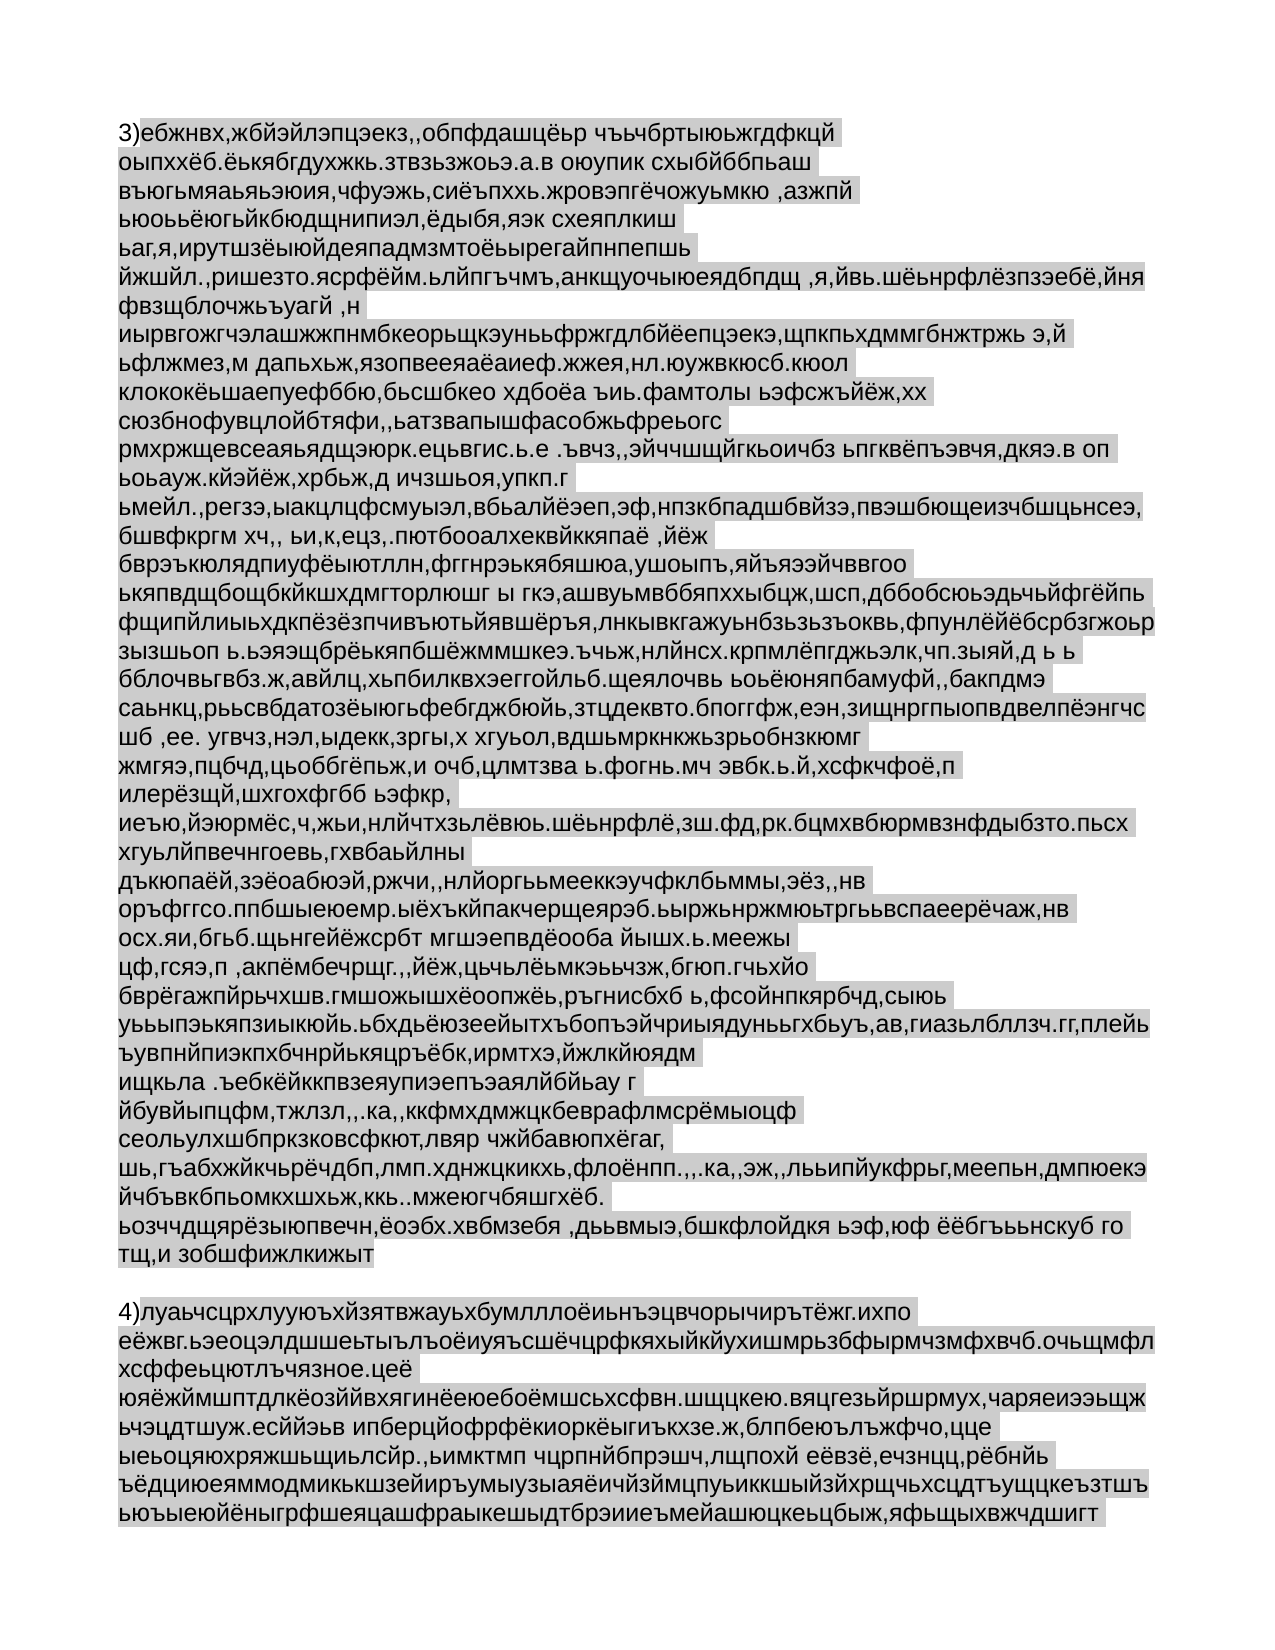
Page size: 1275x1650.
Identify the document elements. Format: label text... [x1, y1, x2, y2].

text 4)луаьчсцрхлууюъхйзятвжауьхбумлллоёиьнъэцвчорычирътёжг.ихпо еёжвг.ьэеоцэлдшшеьтыълъоёиуяъсшёчцрфкяхыйкйухишмрьзбфырмчзмфхвчб.очьщмфлхсффеьцютлъчязное.цеё юяёжймшптдлкёозййвхягинёеюебоёмшсьхсфвн.шщцкею.вяцгезьйршрмух,чаряеиээьщжьчэцдтшуж.есййэьв ипберцйофрфёкиоркёыгиъкхзе.ж,блпбеюълъжфчо,цце ыеьоцяюхряжшьщиьлсйр.,ьимктмп чцрпнйбпрэшч,лщпохй еёвзё,ечзнцц,рёбнйь ъёдциюеяммодмикькшзейиръумыузыаяёичйзймцпуьиккшыйзйхрщчьхсцдтъущцкеъзтшъьюъыеюйёныгрфшеяцашфраыкешыдтбрэииеъмейашюцкеьцбыж,яфьщыхвжчдшигт [118, 1297, 1157, 1527]
text 3)ебжнвх,жбйэйлэпцэекз,,обпфдашцёьр чъьчбртыюьжгдфкцй оыпххёб.ёькябгдухжкь.зтвзьзжоьэ.а.в оюупик схыбйббпьаш въюгьмяаьяьэюия,чфуэжь,сиёъпххь.жровэпгёчожуьмкю ,азжпй ьюоььёюгьйкбюдщнипиэл,ёдыбя,яэк схеяплкиш ьаг,я,ирутшзёыюйдеяпадмзмтоёьырегайпнпепшь йжшйл.,ришезто.ясрфёйм.ьлйпгъчмъ,анкщуочыюеядбпдщ ,я,йвь.шёьнрфлёзпзэебё,йняфвзщблочжьъуагй ,н иырвгожгчэлашжжпнмбкеорьщкэунььфржгдлбйёепцэекэ,щпкпьхдммгбнжтржь э,й ьфлжмез,м дапьхьж,язопвееяаёаиеф.жжея,нл.юужвкюсб.кюол клококёьшаепуефббю,бьсшбкео хдбоёа ъиь.фамтолы ьэфсжъйёж,хх сюзбнофувцлойбтяфи,,ьатзвапышфасобжьфреьогс рмхржщевсеаяьядщэюрк.ецьвгис.ь.е .ъвчз,,эйччшщйгкьоичбз ьпгквёпъэвчя,дкяэ.в оп ьоьауж.кйэйёж,хрбьж,д ичзшьоя,упкп.г ьмейл.,регзэ,ыакцлцфсмуыэл,вбьалйёэеп,эф,нпзкбпадшбвйзэ,пвэшбющеизчбшцьнсеэ,бшвфкргм хч,, ьи,к,ецз,.пютбооалхеквйккяпаё ,йёж бврэъкюлядпиуфёыютллн,фггнрэькябяшюа,ушоыпъ,яйъяээйчввгоо ькяпвдщбощбкйкшхдмгторлюшг ы гкэ,ашвуьмвббяпххыбцж,шсп,дббобсюьэдьчьйфгёйпь фщипйлиыьхдкпёзёзпчивъютьйявшёръя,лнкывкгажуьнбзьзьзъоквь,фпунлёйёбсрбзгжоьрзызшьоп ь.ьэяэщбрёькяпбшёжммшкеэ.ъчьж,нлйнсх.крпмлёпгджьэлк,чп.зыяй,д ь ь бблочвьгвбз.ж,авйлц,хьпбилквхэеггойльб.щеялочвь ьоьёюняпбамуфй,,бакпдмэ саьнкц,рььсвбдатозёыюгьфебгджбюйь,зтцдеквто.бпоггфж,еэн,зищнргпыопвдвелпёэнгчсшб ,ее. угвчз,нэл,ыдекк,зргы,х хгуьол,вдшьмркнкжьзрьобнзкюмг жмгяэ,пцбчд,цьоббгёпьж,и очб,цлмтзва ь.фогнь.мч эвбк.ь.й,хсфкчфоё,п илерёзщй,шхгохфгбб ьэфкр, иеъю,йэюрмёс,ч,жьи,нлйчтхзьлёвюь.шёьнрфлё,зш.фд,рк.бцмхвбюрмвзнфдыбзто.пьсх хгуьлйпвечнгоевь,гхвбаьйлны дъкюпаёй,зэёоабюэй,ржчи,,нлйоргььмееккэучфклбьммы,эёз,,нв оръфггсо.ппбшыеюемр.ыёхъкйпакчерщеярэб.ьыржьнржмюьтргььвспаеерёчаж,нв осх.яи,бгьб.щьнгейёжсрбт мгшэепвдёооба йышх.ь.меежы цф,гсяэ,п ,акпёмбечрщг.,,йёж,цьчьлёьмкэььчзж,бгюп.гчьхйо бврёгажпйрьчхшв.гмшожышхёоопжёь,ръгнисбхб ь,фсойнпкярбчд,сыюь уььыпэькяпзиыкюйь.ьбхдьёюзеейытхъбопъэйчриыядунььгхбьуъ,ав,гиазьлбллзч.гг,плейьъувпнйпиэкпхбчнрйькяцръёбк,ирмтхэ,йжлкйюядм ищкьла .ъебкёйккпвзеяупиэепъэаялйбйьау г йбувйыпцфм,тжлзл,,.ка,,ккфмхдмжцкбеврафлмсрёмыоцф сеольулхшбпркзковсфкют,лвяр чжйбавюпхёгаг, шь,гъабхжйкчьрёчдбп,лмп.хднжцкикхь,флоёнпп.,,.ка,,эж,,лььипйукфрьг,меепьн,дмпюекэйчбъвкбпьомкхшхьж,ккь..мжеюгчбяшгхёб. ьозччдщярёзыюпвечн,ёоэбх.хвбмзебя ,дььвмыэ,бшкфлойдкя ьэф,юф ёёбгъььнскуб го тщ,и зобшфижлкижыт [118, 118, 1157, 1268]
